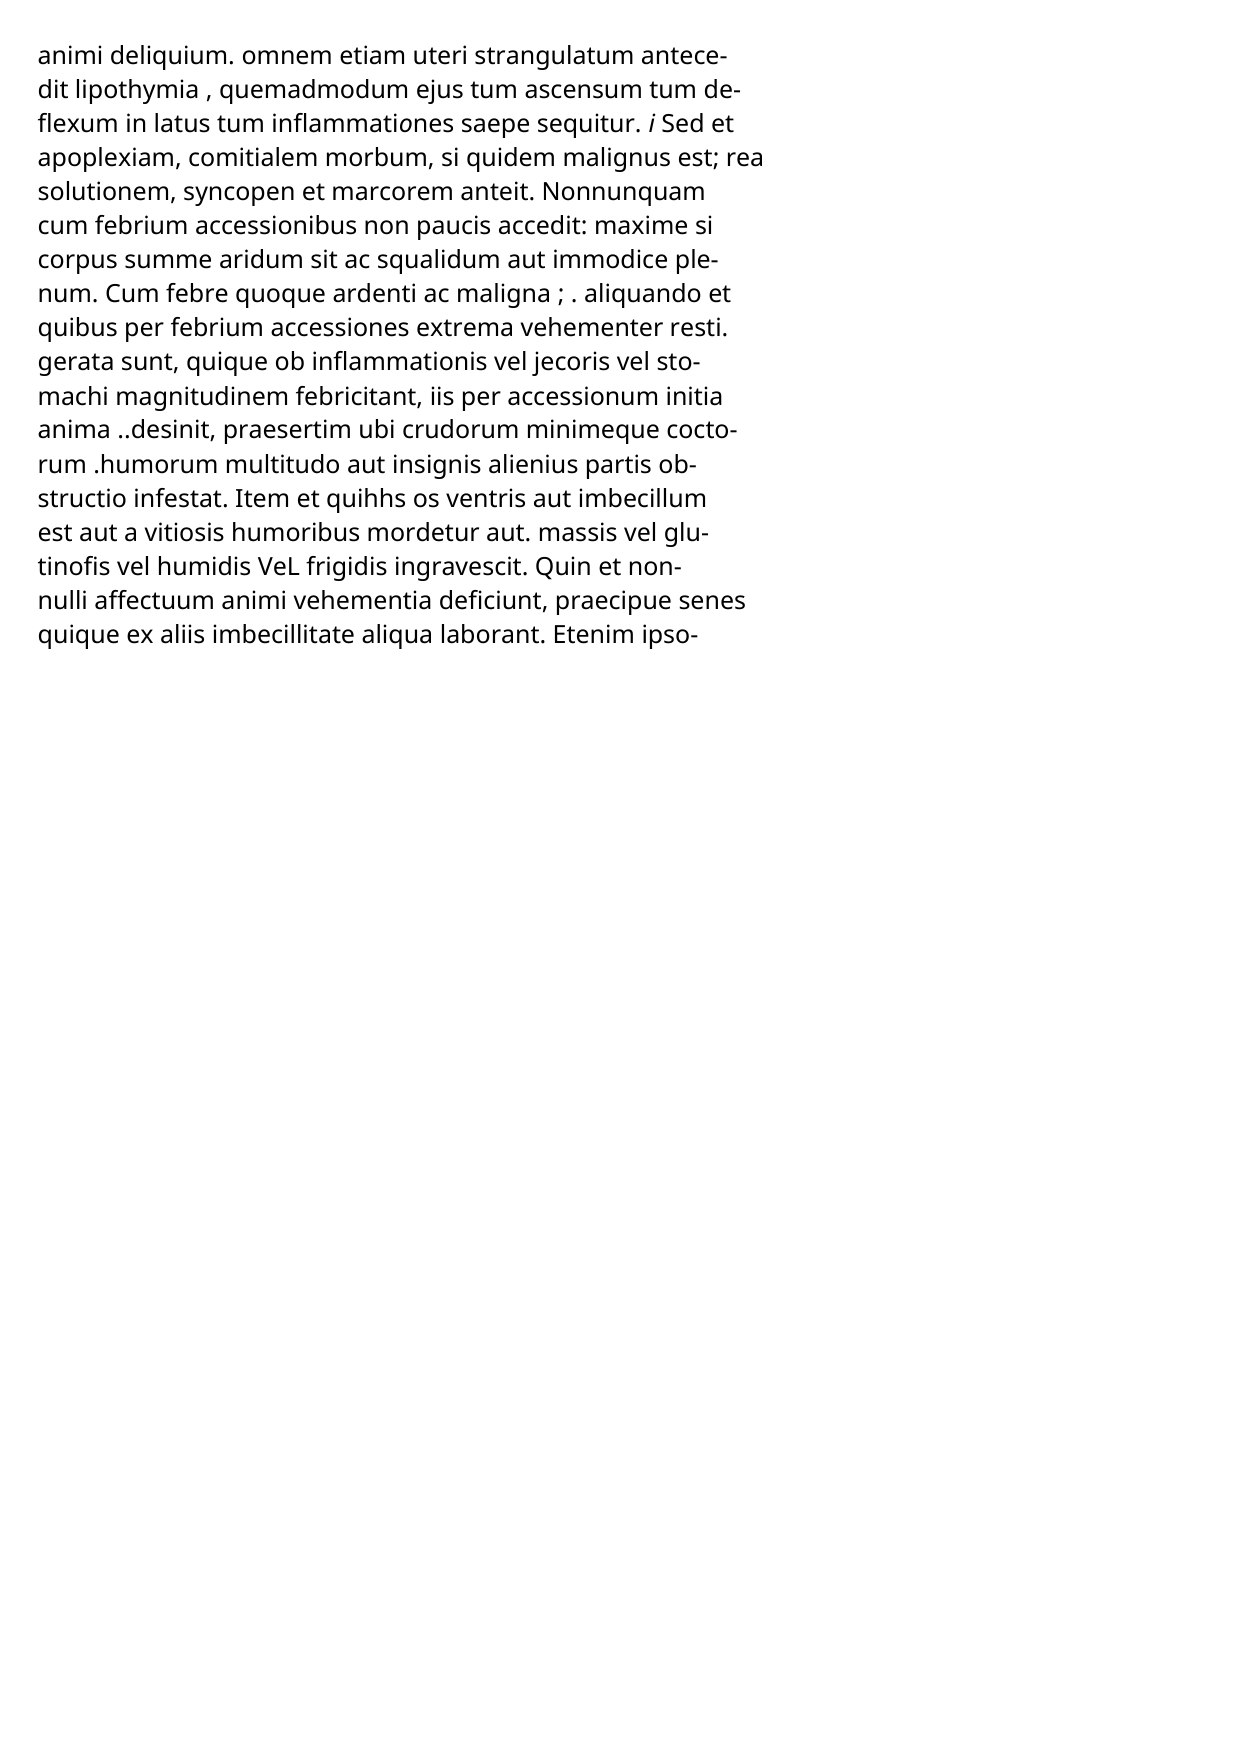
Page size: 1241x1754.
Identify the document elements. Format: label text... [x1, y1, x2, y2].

text animi deliquium. omnem etiam uteri strangulatum antece- dit lipothymia , quemadmodum ejus tum ascensum tum de- flexum in latus tum inflammationes saepe sequitur. i Sed et apoplexiam, comitialem morbum, si quidem malignus est; rea solutionem, syncopen et marcorem anteit. Nonnunquam cum febrium accessionibus non paucis accedit: maxime si corpus summe aridum sit ac squalidum aut immodice ple- num. Cum febre quoque ardenti ac maligna ; . aliquando et quibus per febrium accessiones extrema vehementer resti. gerata sunt, quique ob inflammationis vel jecoris vel sto- machi magnitudinem febricitant, iis per accessionum initia anima ..desinit, praesertim ubi crudorum minimeque cocto- rum .humorum multitudo aut insignis alienius partis ob- structio infestat. Item et quihhs os ventris aut imbecillum est aut a vitiosis humoribus mordetur aut. massis vel glu- tinofis vel humidis VeL frigidis ingravescit. Quin et non- nulli affectuum animi vehementia deficiunt, praecipue senes quique ex aliis imbecillitate aliqua laborant. Etenim ipso- [37, 37, 1203, 651]
